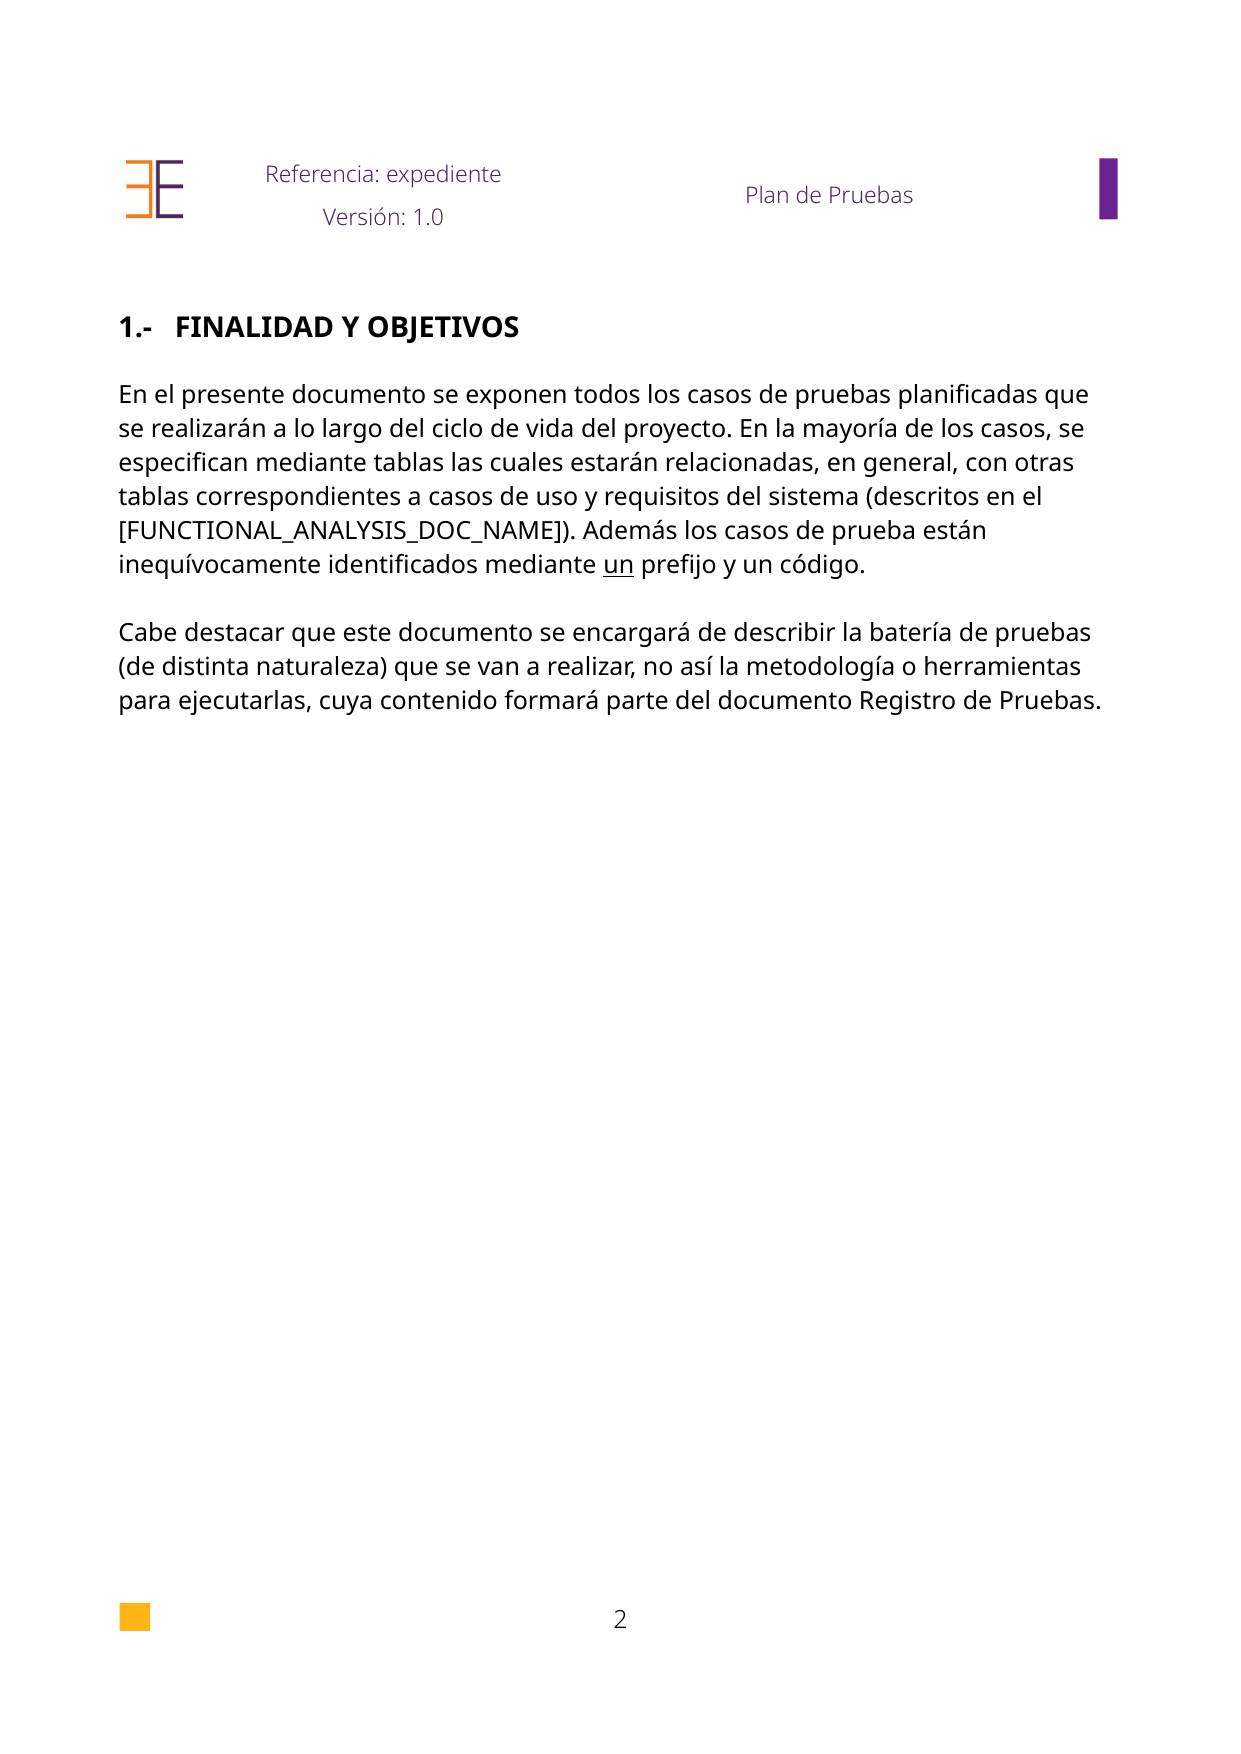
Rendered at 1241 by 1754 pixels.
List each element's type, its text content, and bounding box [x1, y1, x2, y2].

subtitle Finalidad y Objetivos [118, 307, 1122, 346]
text En el presente documento se exponen todos los casos de pruebas planificadas que se realizarán a lo largo del ciclo de vida del proyecto. En la mayoría de los casos, se especifican mediante tablas las cuales estarán relacionadas, en general, con otras tablas correspondientes a casos de uso y requisitos del sistema (descritos en el [FUNCTIONAL_ANALYSIS_DOC_NAME]). Además los casos de prueba están inequívocamente identificados mediante un prefijo y un código. Cabe destacar que este documento se encargará de describir la batería de pruebas (de distinta naturaleza) que se van a realizar, no así la metodología o herramientas para ejecutarlas, cuya contenido formará parte del documento Registro de Pruebas. [118, 376, 1122, 717]
picture [125, 159, 184, 219]
